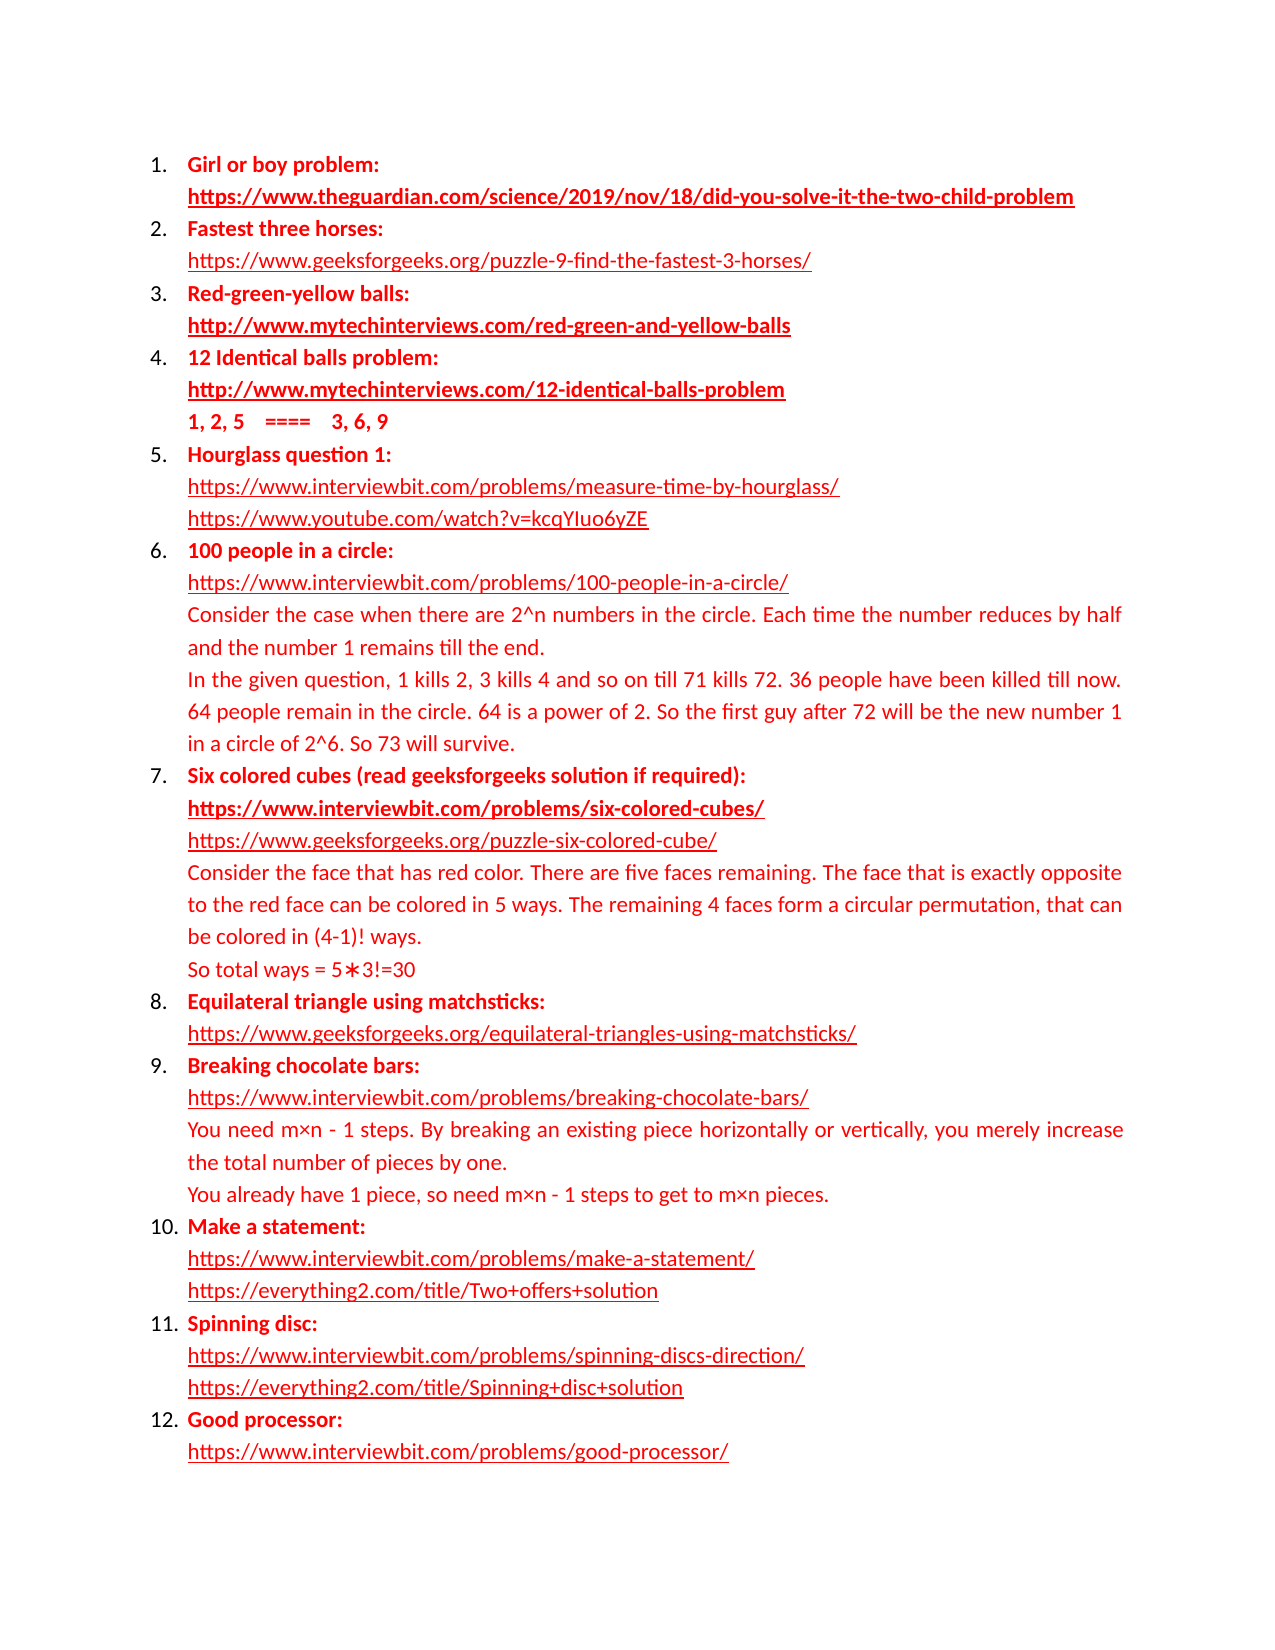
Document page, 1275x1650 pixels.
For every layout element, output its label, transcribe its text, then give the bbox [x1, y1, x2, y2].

list In the given question, 1 kills 2, 3 kills 4 and so on till 71 kills 72. 36 people have been killed till now. 64 people remain in the circle. 64 is a power of 2. So the first guy after 72 will be the new number 1 in a circle of 2^6. So 73 will survive. [150, 665, 1125, 757]
list You already have 1 piece, so need m×n - 1 steps to get to m×n pieces. [150, 1180, 1125, 1208]
list Hourglass question 1: [150, 440, 1125, 468]
list https://www.interviewbit.com/problems/spinning-discs-direction/ [150, 1341, 1125, 1369]
list https://everything2.com/title/Spinning+disc+solution [150, 1373, 1125, 1401]
list https://www.geeksforgeeks.org/equilateral-triangles-using-matchsticks/ [150, 1019, 1125, 1047]
list https://www.theguardian.com/science/2019/nov/18/did-you-solve-it-the-two-child-problem [150, 182, 1125, 210]
list 100 people in a circle: [150, 536, 1125, 564]
list https://www.interviewbit.com/problems/six-colored-cubes/ [150, 794, 1125, 822]
list Six colored cubes (read geeksforgeeks solution if required): [150, 762, 1125, 789]
list Fastest three horses: [150, 214, 1125, 242]
list Consider the case when there are 2^n numbers in the circle. Each time the number reduces by half and the number 1 remains till the end. [150, 601, 1125, 661]
list You need m×n - 1 steps. By breaking an existing piece horizontally or vertically, you merely increase the total number of pieces by one. [150, 1116, 1125, 1176]
list https://everything2.com/title/Two+offers+solution [150, 1277, 1125, 1304]
list https://www.interviewbit.com/problems/breaking-chocolate-bars/ [150, 1083, 1125, 1111]
list https://www.interviewbit.com/problems/100-people-in-a-circle/ [150, 568, 1125, 596]
list 1, 2, 5 ==== 3, 6, 9 [150, 407, 1125, 436]
list Good processor: [150, 1405, 1125, 1433]
list So total ways = 5∗3!=30 [150, 955, 1125, 983]
list Breaking chocolate bars: [150, 1051, 1125, 1079]
list Girl or boy problem: [150, 150, 1125, 178]
list https://www.geeksforgeeks.org/puzzle-9-find-the-fastest-3-horses/ [150, 247, 1125, 274]
list https://www.geeksforgeeks.org/puzzle-six-colored-cube/ [150, 826, 1125, 854]
list http://www.mytechinterviews.com/12-identical-balls-problem [150, 375, 1125, 403]
list Spinning disc: [150, 1309, 1125, 1337]
list http://www.mytechinterviews.com/red-green-and-yellow-balls [150, 311, 1125, 339]
list Equilateral triangle using matchsticks: [150, 987, 1125, 1015]
list https://www.interviewbit.com/problems/good-processor/ [150, 1437, 1125, 1466]
list Make a statement: [150, 1212, 1125, 1240]
list https://www.interviewbit.com/problems/measure-time-by-hourglass/ [150, 472, 1125, 500]
list Red-green-yellow balls: [150, 279, 1125, 307]
list https://www.youtube.com/watch?v=kcqYIuo6yZE [150, 504, 1125, 532]
list 12 Identical balls problem: [150, 343, 1125, 371]
list Consider the face that has red color. There are five faces remaining. The face that is exactly opposite to the red face can be colored in 5 ways. The remaining 4 faces form a circular permutation, that can be colored in (4-1)! ways. [150, 858, 1125, 951]
list https://www.interviewbit.com/problems/make-a-statement/ [150, 1244, 1125, 1272]
